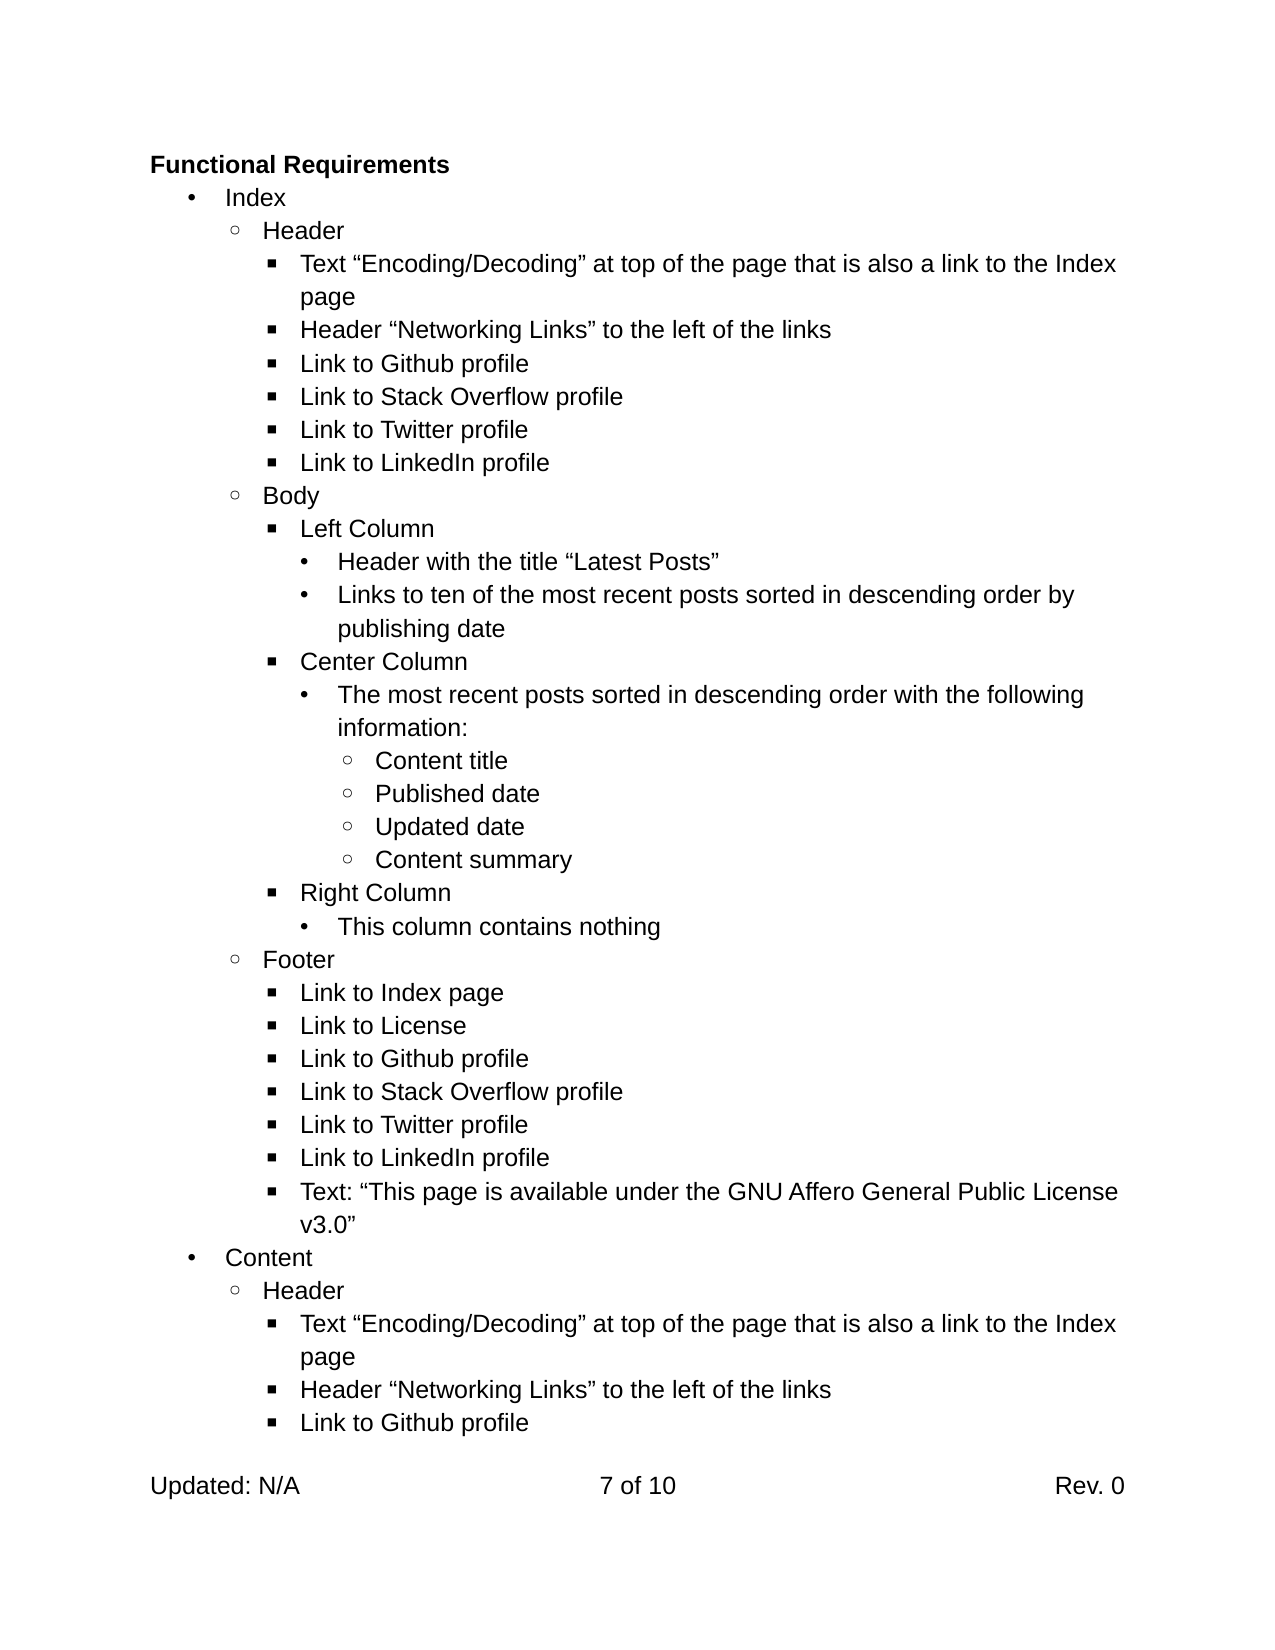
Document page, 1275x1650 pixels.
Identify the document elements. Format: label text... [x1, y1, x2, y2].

list Link to Stack Overflow profile [262, 382, 1125, 411]
list Body [225, 481, 1125, 510]
list Link to LinkedIn profile [262, 448, 1125, 477]
list Link to Twitter profile [262, 415, 1125, 444]
list Center Column [262, 647, 1125, 675]
list Link to Github profile [262, 1408, 1125, 1437]
list Text “Encoding/Decoding” at top of the page that is also a link to the Index page [262, 1309, 1125, 1371]
list Left Column [262, 514, 1125, 543]
list Header “Networking Links” to the left of the links [262, 1375, 1125, 1404]
text Functional Requirements [150, 150, 1125, 179]
list Link to Twitter profile [262, 1110, 1125, 1139]
list Right Column [262, 878, 1125, 907]
list Published date [337, 779, 1125, 808]
list Link to Stack Overflow profile [262, 1077, 1125, 1106]
list Links to ten of the most recent posts sorted in descending order by publishing date [300, 580, 1125, 642]
list Header [225, 1276, 1125, 1304]
list The most recent posts sorted in descending order with the following information: [300, 680, 1125, 742]
list This column contains nothing [300, 911, 1125, 940]
list Content title [337, 746, 1125, 775]
list Text “Encoding/Decoding” at top of the page that is also a link to the Index page [262, 249, 1125, 311]
list Link to License [262, 1011, 1125, 1040]
list Footer [225, 944, 1125, 973]
list Text: “This page is available under the GNU Affero General Public License v3.0” [262, 1176, 1125, 1238]
list Content summary [337, 845, 1125, 874]
list Link to Index page [262, 978, 1125, 1007]
list Link to Github profile [262, 1044, 1125, 1073]
list Updated date [337, 812, 1125, 841]
list Link to Github profile [262, 348, 1125, 377]
list Header “Networking Links” to the left of the links [262, 315, 1125, 344]
list Index [187, 183, 1125, 212]
list Link to LinkedIn profile [262, 1143, 1125, 1172]
list Header [225, 216, 1125, 245]
list Content [187, 1243, 1125, 1271]
list Header with the title “Latest Posts” [300, 547, 1125, 576]
